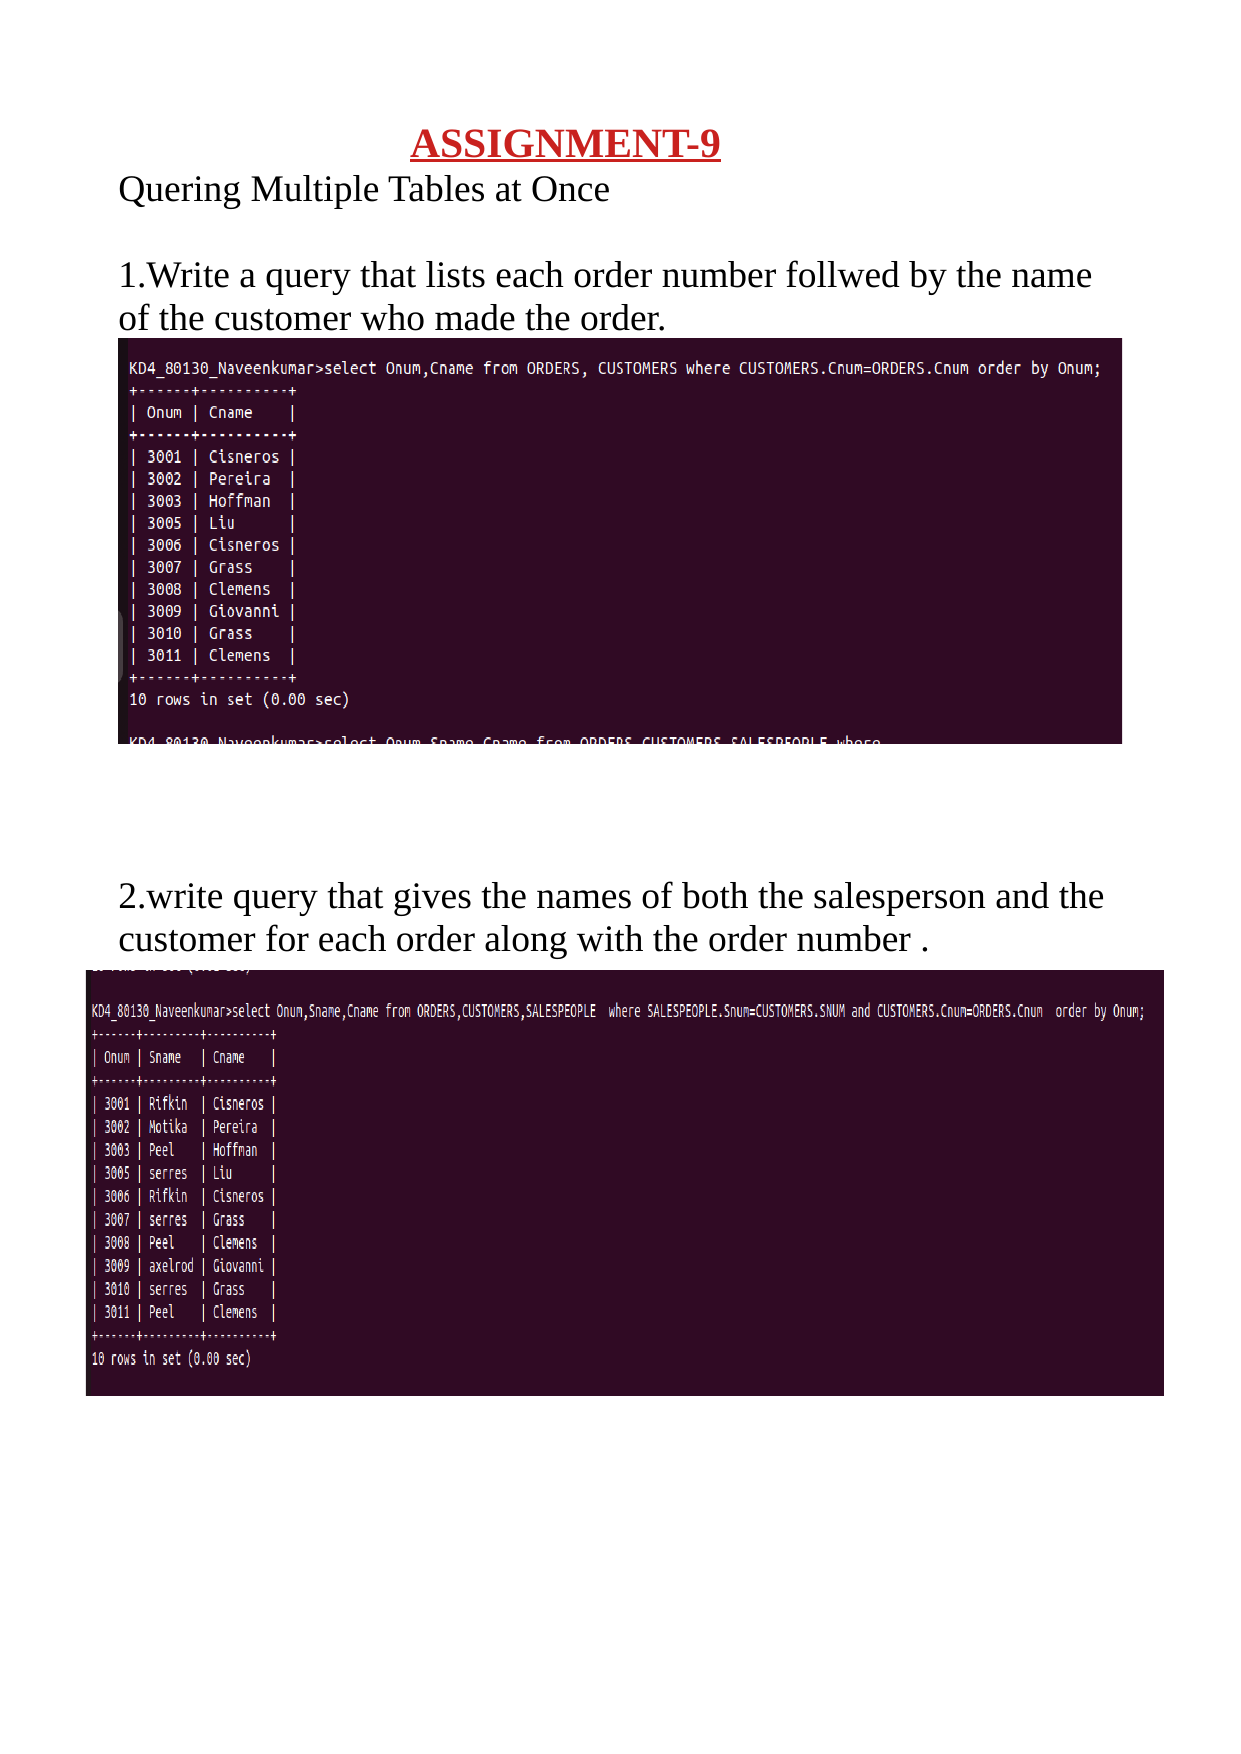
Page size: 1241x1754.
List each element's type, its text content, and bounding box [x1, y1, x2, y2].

picture [118, 338, 1123, 744]
text ASSIGNMENT-9 [118, 118, 1122, 166]
picture [85, 970, 1164, 1396]
text 1.Write a query that lists each order number follwed by the name of the customer who made the order. [118, 252, 1122, 338]
text 2.write query that gives the names of both the salesperson and the customer for each order along with the order number . [118, 873, 1122, 959]
text Quering Multiple Tables at Once [118, 166, 1122, 209]
